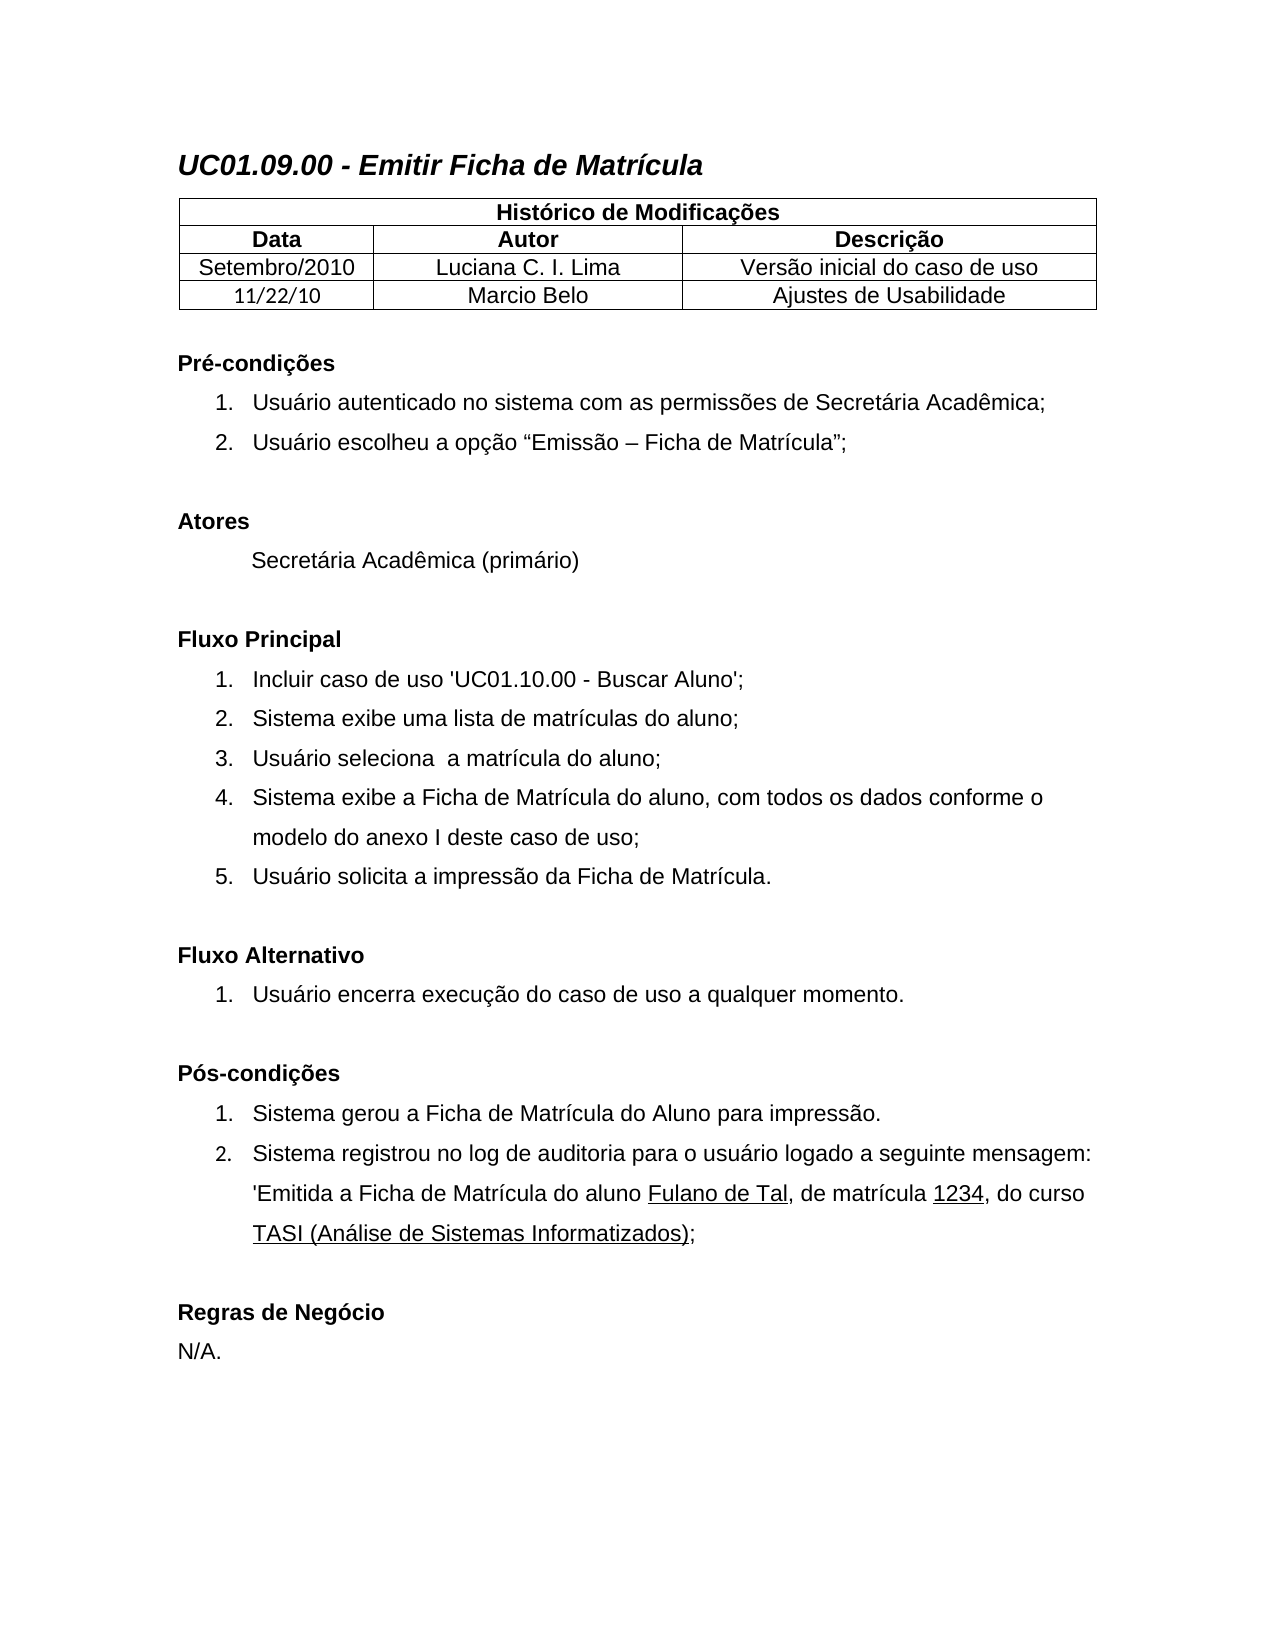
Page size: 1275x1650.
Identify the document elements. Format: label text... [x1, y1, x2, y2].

list Incluir caso de uso 'UC01.10.00 - Buscar Aluno'; [215, 666, 1098, 692]
list Sistema registrou no log de auditoria para o usuário logado a seguinte mensagem: 'Emitida a Ficha de Matrícula do aluno Fulano de Tal, de matrícula 1234, do curso TASI (Análise de Sistemas Informatizados); [215, 1139, 1098, 1246]
text Atores [177, 508, 1098, 534]
list Usuário solicita a impressão da Ficha de Matrícula. [215, 863, 1098, 889]
table_cell Data [180, 226, 373, 253]
table_header Histórico de Modificações [180, 199, 1096, 225]
text Regras de Negócio [177, 1299, 1098, 1325]
list Usuário seleciona a matrícula do aluno; [215, 744, 1098, 771]
text Fluxo Principal [177, 626, 1098, 652]
table_cell Autor [374, 226, 682, 253]
table_cell 22/11/10 [180, 281, 373, 309]
list Usuário autenticado no sistema com as permissões de Secretária Acadêmica; [215, 389, 1098, 416]
list Usuário escolheu a opção “Emissão – Ficha de Matrícula”; [215, 429, 1098, 455]
list Usuário encerra execução do caso de uso a qualquer momento. [215, 981, 1098, 1008]
table_cell Descrição [683, 226, 1096, 253]
text N/A. [177, 1338, 1098, 1365]
table_cell Versão inicial do caso de uso [683, 254, 1096, 280]
table_cell Ajustes de Usabilidade [683, 281, 1096, 309]
text Fluxo Alternativo [177, 942, 1098, 968]
list Sistema exibe uma lista de matrículas do aluno; [215, 705, 1098, 731]
text Pós-condições [177, 1060, 1098, 1087]
text Pré-condições [177, 350, 1098, 376]
table_cell Marcio Belo [374, 281, 682, 309]
list Sistema exibe a Ficha de Matrícula do aluno, com todos os dados conforme o modelo do anexo I deste caso de uso; [215, 784, 1098, 850]
list Sistema gerou a Ficha de Matrícula do Aluno para impressão. [215, 1100, 1098, 1126]
text UC01.09.00 - Emitir Ficha de Matrícula [177, 148, 1098, 181]
text Secretária Acadêmica (primário) [177, 547, 1098, 573]
table_cell Luciana C. I. Lima [374, 254, 682, 280]
table_cell Setembro/2010 [180, 254, 373, 280]
